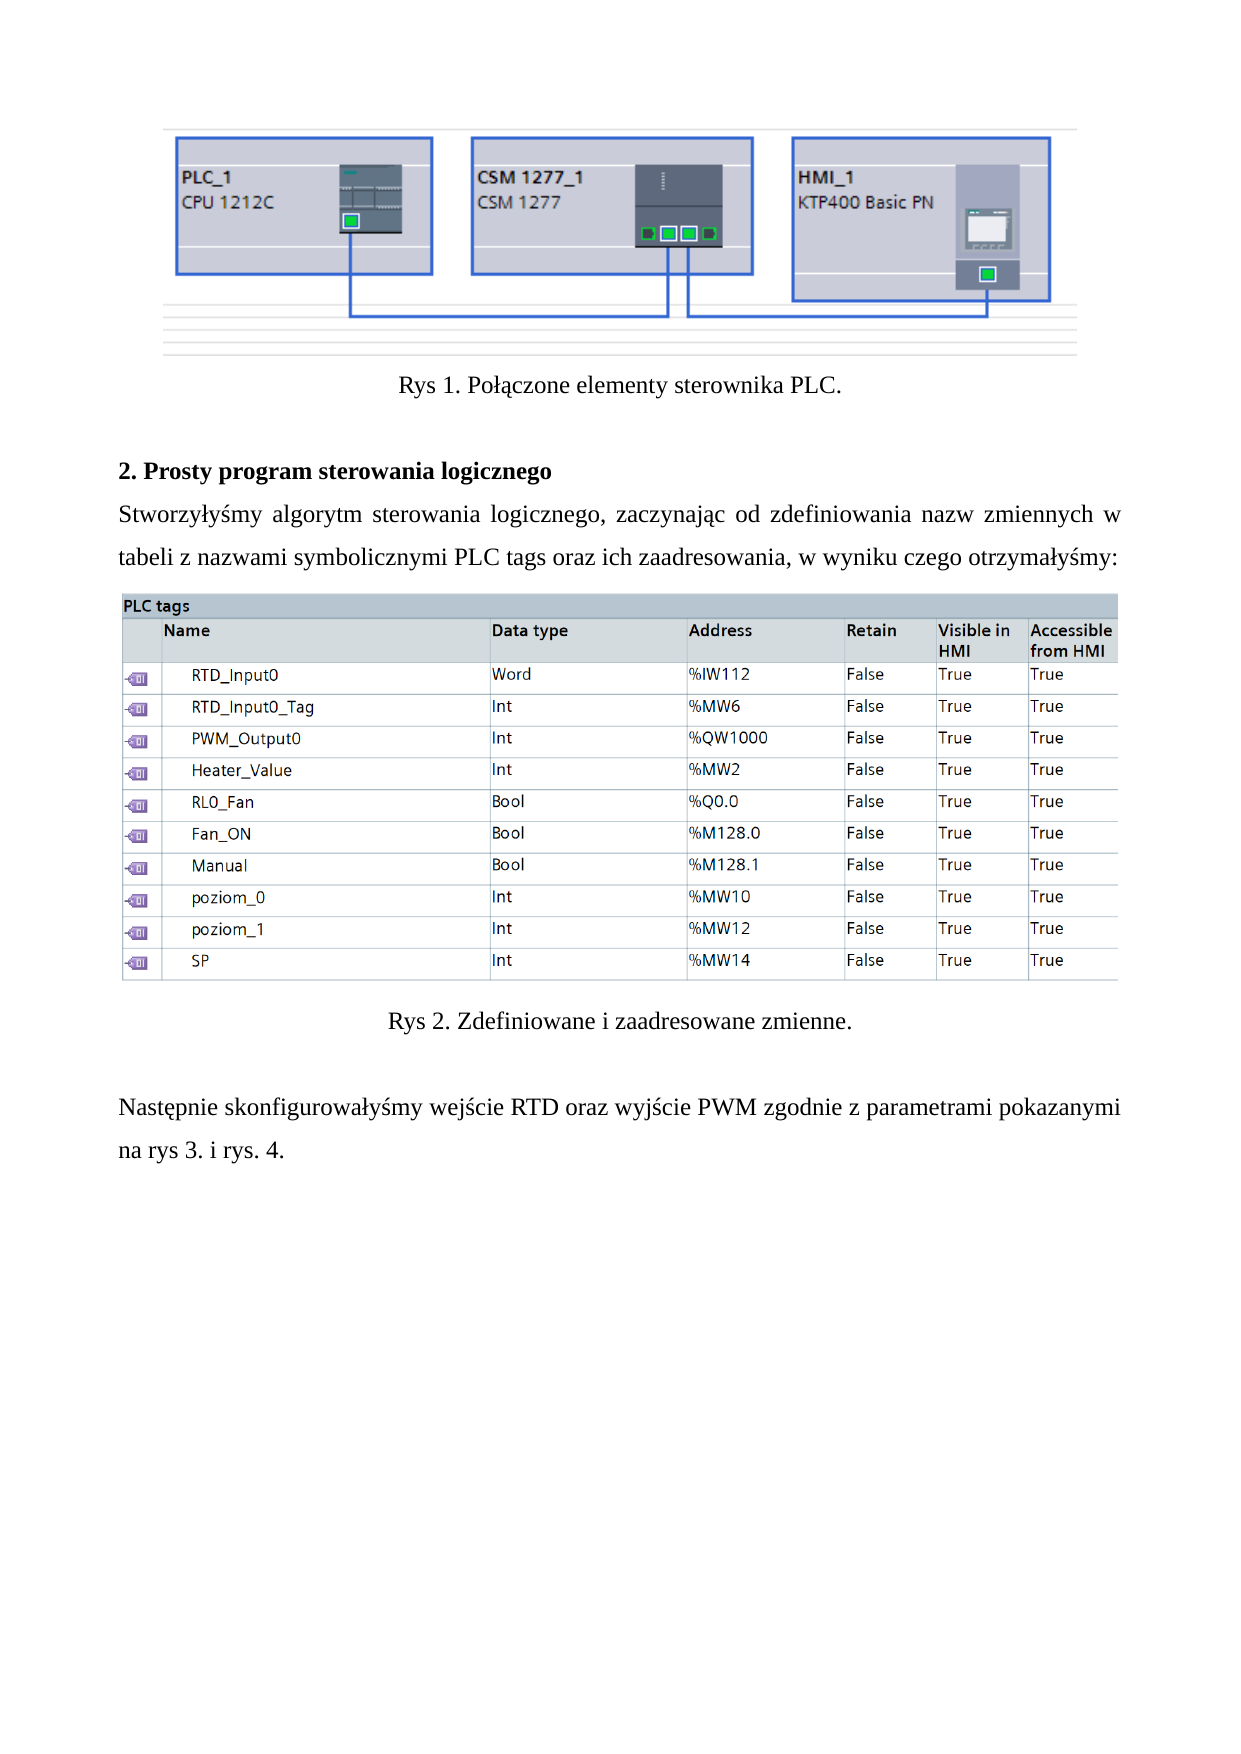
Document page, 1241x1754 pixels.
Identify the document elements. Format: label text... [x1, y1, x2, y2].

text Stworzyłyśmy algorytm sterowania logicznego, zaczynając od zdefiniowania nazw zmiennych w tabeli z nazwami symbolicznymi PLC tags oraz ich zaadresowania, w wyniku czego otrzymałyśmy: [118, 499, 1122, 571]
text 2. Prosty program sterowania logicznego [118, 456, 1122, 485]
text Następnie skonfigurowałyśmy wejście RTD oraz wyjście PWM zgodnie z parametrami pokazanymi na rys 3. i rys. 4. [118, 1092, 1122, 1164]
text Rys 2. Zdefiniowane i zaadresowane zmienne. [118, 1006, 1122, 1035]
text Rys 1. Połączone elementy sterownika PLC. [118, 370, 1122, 399]
